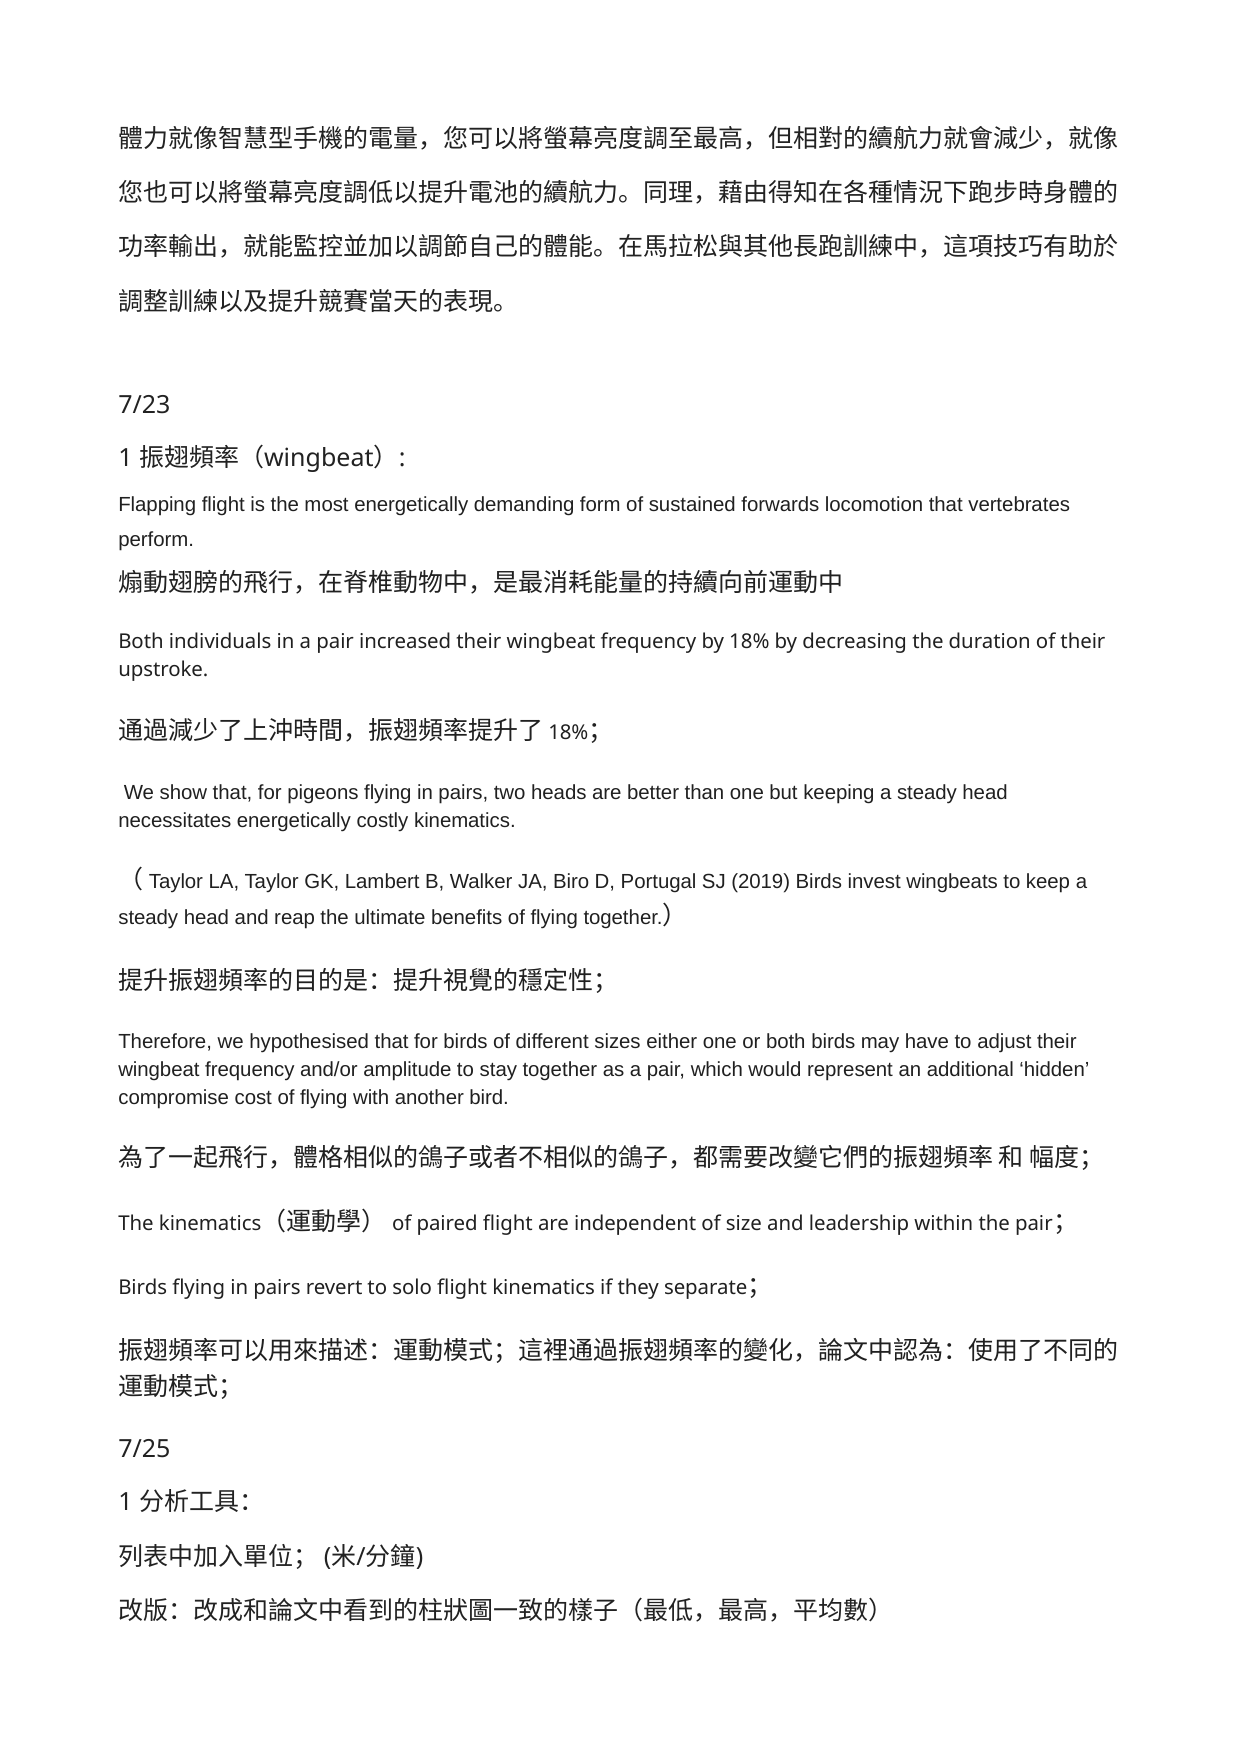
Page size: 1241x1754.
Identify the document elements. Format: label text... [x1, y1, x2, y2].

text Flapping flight is the most energetically demanding form of sustained forwards locomotion that vertebrates perform. [118, 492, 1122, 550]
text We show that, for pigeons flying in pairs, two heads are better than one but keeping a steady head necessitates energetically costly kinematics. [118, 775, 1122, 831]
text 7/25 [118, 1431, 1122, 1465]
text Both individuals in a pair increased their wingbeat frequency by 18% by decreasing the duration of their upstroke. [118, 626, 1122, 683]
text 1 振翅頻率（wingbeat）: [118, 438, 1122, 474]
text 1 分析工具： [118, 1482, 1122, 1518]
text （ Taylor LA, Taylor GK, Lambert B, Walker JA, Biro D, Portugal SJ (2019) Birds invest wingbeats to keep a steady head and reap the ultimate benefits of flying together.） [118, 859, 1122, 932]
text 振翅頻率可以用來描述：運動模式；這裡通過振翅頻率的變化，論文中認為：使用了不同的運動模式； [118, 1330, 1122, 1403]
text 提升振翅頻率的目的是：提升視覺的穩定性； [118, 960, 1122, 996]
text 通過減少了上沖時間，振翅頻率提升了18%； [118, 711, 1122, 747]
text 列表中加入單位； (米/分鐘) [118, 1536, 1122, 1572]
subtitle The kinematics（運動學） of paired flight are independent of size and leadership within the pair； [118, 1201, 1122, 1238]
text 改版：改成和論文中看到的柱狀圖一致的樣子（最低，最高，平均數） [118, 1591, 1122, 1627]
text 為了一起飛行，體格相似的鴿子或者不相似的鴿子，都需要改變它們的振翅頻率 和 幅度； [118, 1137, 1122, 1173]
text 7/23 [118, 387, 1122, 421]
text 煽動翅膀的飛行，在脊椎動物中，是最消耗能量的持續向前運動中 [118, 562, 1122, 598]
text 體力就像智慧型手機的電量，您可以將螢幕亮度調至最高，但相對的續航力就會減少，就像您也可以將螢幕亮度調低以提升電池的續航力。同理，藉由得知在各種情況下跑步時身體的功率輸出，就能監控並加以調節自己的體能。在馬拉松與其他長跑訓練中，這項技巧有助於調整訓練以及提升競賽當天的表現。 [118, 118, 1122, 317]
text Therefore, we hypothesised that for birds of different sizes either one or both birds may have to adjust their wingbeat frequency and/or amplitude to stay together as a pair, which would represent an additional ‘hidden’ compromise cost of flying with another bird. [118, 1024, 1122, 1109]
subtitle Birds flying in pairs revert to solo flight kinematics if they separate； [118, 1266, 1122, 1302]
